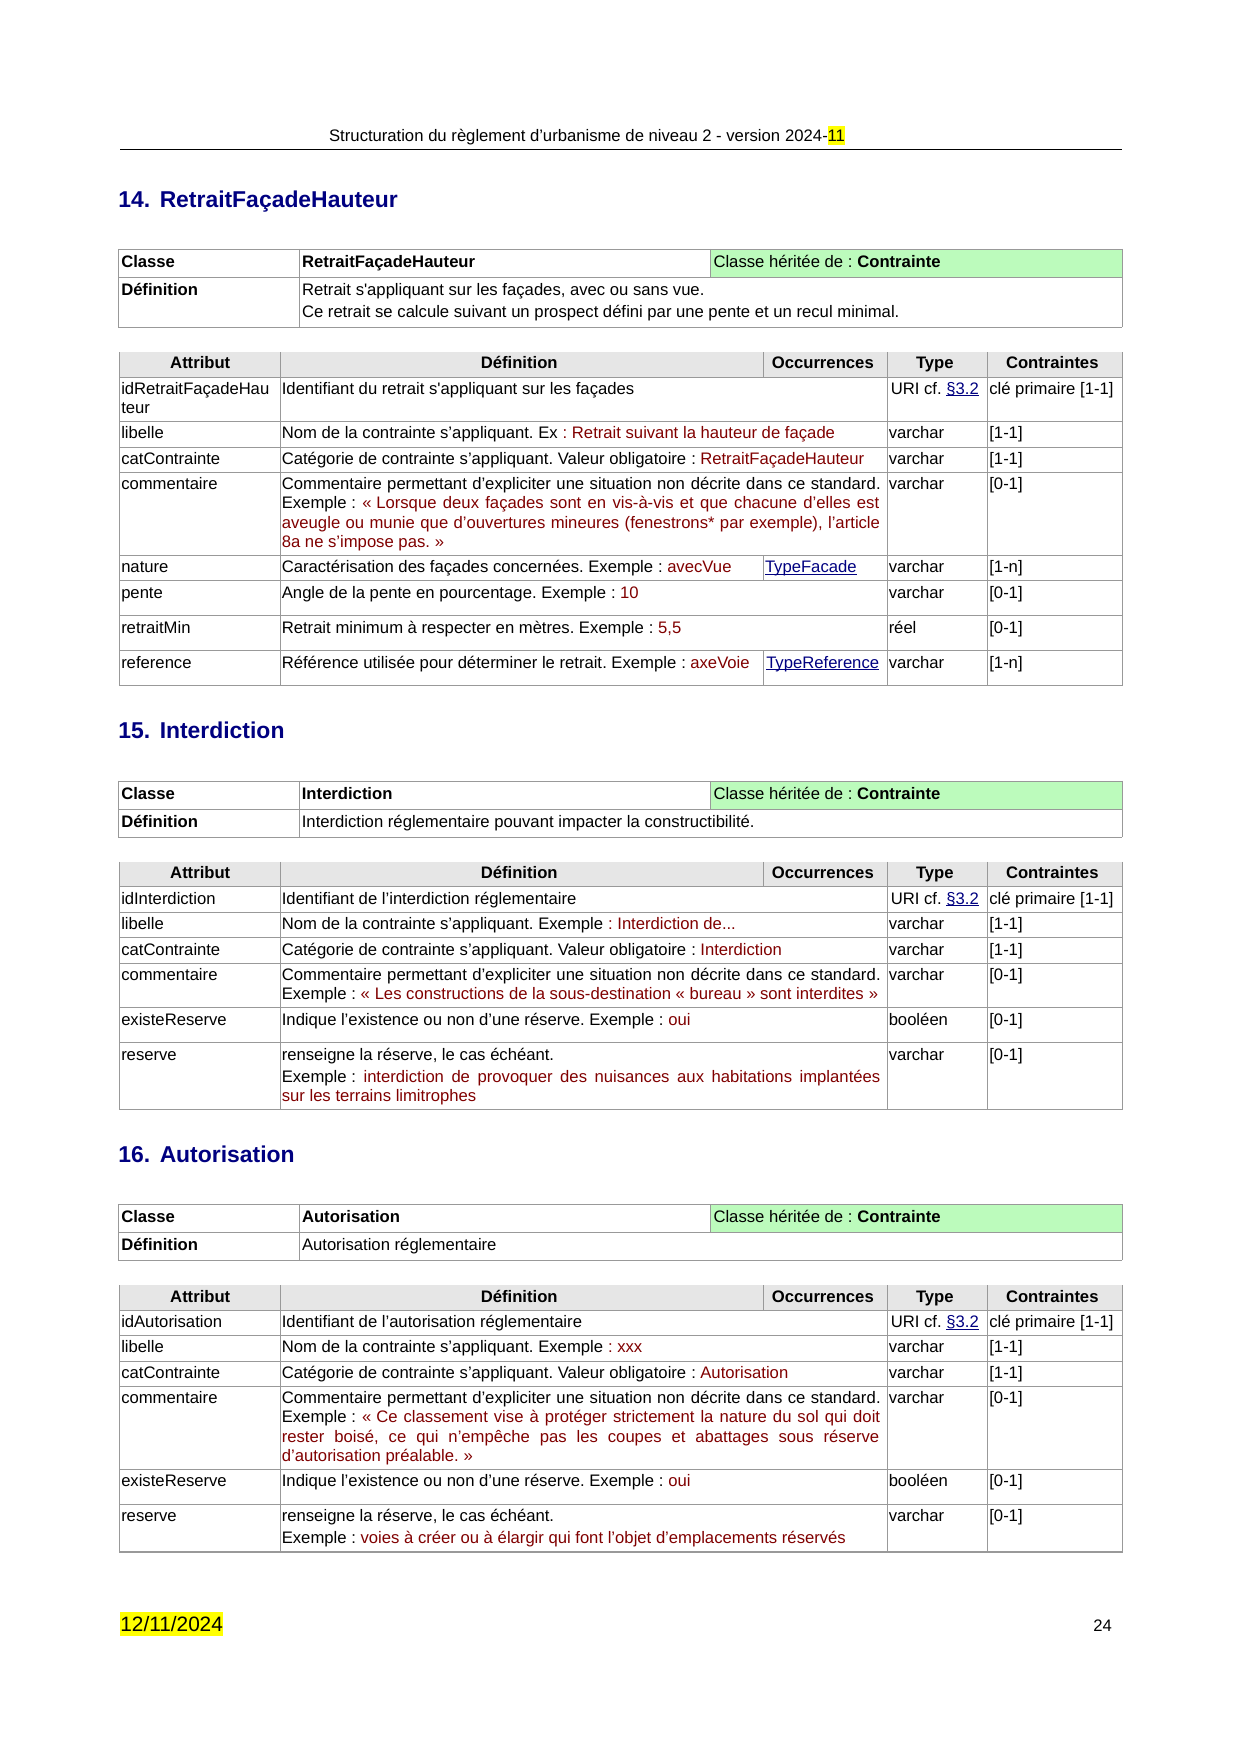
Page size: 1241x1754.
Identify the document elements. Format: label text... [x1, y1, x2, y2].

table_cell TypeFacade [764, 556, 887, 580]
table_header Classe [119, 782, 299, 809]
table_header Contraintes [988, 352, 1122, 377]
table_cell reserve [120, 1043, 280, 1109]
table_cell Référence utilisée pour déterminer le retrait. Exemple : axeVoie [281, 651, 763, 685]
table_cell URI cf. §3.2 [888, 1311, 987, 1335]
table_cell idInterdiction [120, 887, 280, 912]
table_header Définition [281, 862, 763, 886]
table_cell varchar [888, 581, 987, 615]
table_cell [1-1] [988, 1362, 1122, 1386]
table_header Attribut [120, 862, 280, 886]
subtitle Autorisation [118, 1141, 1122, 1167]
table_cell renseigne la réserve, le cas échéant. Exemple : voies à créer ou à élargir qui font l’objet d’emplacements réservés [281, 1505, 887, 1551]
table_header Définition [281, 352, 763, 377]
table_header Occurrences [764, 1285, 887, 1310]
table_cell [1-n] [988, 556, 1122, 580]
table_cell varchar [888, 1043, 987, 1109]
table_cell Catégorie de contrainte s’appliquant. Valeur obligatoire : RetraitFaçadeHauteur [281, 448, 887, 472]
table_cell Autorisation réglementaire [300, 1233, 1122, 1260]
table_header Type [888, 1285, 987, 1310]
table_header Contraintes [988, 1285, 1122, 1310]
table_cell pente [120, 581, 280, 615]
table_cell Indique l’existence ou non d’une réserve. Exemple : oui [281, 1470, 887, 1504]
table_cell Caractérisation des façades concernées. Exemple : avecVue [281, 556, 763, 580]
table_cell booléen [888, 1008, 987, 1042]
table_cell idAutorisation [120, 1311, 280, 1335]
table_cell Angle de la pente en pourcentage. Exemple : 10 [281, 581, 887, 615]
table_cell catContrainte [120, 1362, 280, 1386]
table_cell [1-n] [988, 651, 1122, 685]
table_cell Définition [119, 810, 299, 837]
table_header Attribut [120, 1285, 280, 1310]
table_cell [0-1] [988, 581, 1122, 615]
table_cell varchar [888, 473, 987, 555]
table_cell libelle [120, 913, 280, 937]
table_cell libelle [120, 422, 280, 447]
table_header Type [888, 352, 987, 377]
table_cell Retrait s'appliquant sur les façades, avec ou sans vue. Ce retrait se calcule suivant un prospect défini par une pente et un recul minimal. [300, 278, 1122, 327]
table_cell varchar [888, 651, 987, 685]
table_cell varchar [888, 913, 987, 937]
table_header Classe [119, 250, 299, 277]
table_cell renseigne la réserve, le cas échéant. Exemple : interdiction de provoquer des nuisances aux habitations implantées sur les terrains limitrophes [281, 1043, 887, 1109]
table_cell ‍commentaire [120, 473, 280, 555]
table_cell Définition [119, 278, 299, 327]
table_cell catContrainte [120, 938, 280, 962]
table_cell [0-1] [988, 473, 1122, 555]
table_cell Identifiant de l’interdiction réglementaire [281, 887, 887, 912]
table_cell Commentaire permettant d’expliciter une situation non décrite dans ce standard. Exemple : « Ce classement vise à protéger strictement la nature du sol qui doit rester boisé, ce qui n’empêche pas les coupes et abattages sous réserve d’autorisation préalable. » [281, 1387, 887, 1469]
table_cell TypeReference [764, 651, 887, 685]
table_cell varchar [888, 964, 987, 1007]
table_cell reserve [120, 1505, 280, 1551]
table_cell varchar [888, 422, 987, 447]
table_cell varchar [888, 556, 987, 580]
table_header Occurrences [764, 862, 887, 886]
table_cell varchar [888, 1336, 987, 1361]
table_cell libelle [120, 1336, 280, 1361]
table_header Classe héritée de : Contrainte [711, 1205, 1122, 1232]
table_cell [1-1] [988, 448, 1122, 472]
table_cell existeReserve [120, 1008, 280, 1042]
table_cell varchar [888, 1362, 987, 1386]
table_cell ‍commentaire [120, 964, 280, 1007]
table_header Type [888, 862, 987, 886]
table_cell clé primaire [1-1] [988, 378, 1122, 421]
table_header Interdiction [300, 782, 710, 809]
table_header Attribut [120, 352, 280, 377]
table_header RetraitFaçadeHauteur [300, 250, 710, 277]
table_cell [0-1] [988, 1470, 1122, 1504]
table_cell [0-1] [988, 616, 1122, 650]
table_header Autorisation [300, 1205, 710, 1232]
table_cell clé primaire [1-1] [988, 1311, 1122, 1335]
table_cell catContrainte [120, 448, 280, 472]
table_cell [0-1] [988, 964, 1122, 1007]
table_cell URI cf. §3.2 [888, 887, 987, 912]
table_header Définition [281, 1285, 763, 1310]
subtitle RetraitFaçadeHauteur [118, 186, 1122, 212]
table_cell Catégorie de contrainte s’appliquant. Valeur obligatoire : Interdiction [281, 938, 887, 962]
table_cell [1-1] [988, 913, 1122, 937]
table_cell Interdiction réglementaire pouvant impacter la constructibilité. [300, 810, 1122, 837]
table_cell Commentaire permettant d’expliciter une situation non décrite dans ce standard. Exemple : « Lorsque deux façades sont en vis-à-vis et que chacune d’elles est aveugle ou munie que d’ouvertures mineures (fenestrons* par exemple), l’article 8a ne s’impose pas. » [281, 473, 887, 555]
table_cell varchar [888, 1505, 987, 1551]
table_header Classe héritée de : Contrainte [711, 250, 1122, 277]
table_cell varchar [888, 938, 987, 962]
table_cell Indique l’existence ou non d’une réserve. Exemple : oui [281, 1008, 887, 1042]
table_cell [0-1] [988, 1043, 1122, 1109]
table_cell Nom de la contrainte s’appliquant. Exemple : Interdiction de... [281, 913, 887, 937]
table_header Occurrences [764, 352, 887, 377]
table_cell idRetraitFaçadeHauteur [120, 378, 280, 421]
table_cell nature [120, 556, 280, 580]
table_cell ‍commentaire [120, 1387, 280, 1469]
table_cell Identifiant de l’autorisation réglementaire [281, 1311, 887, 1335]
table_header Classe [119, 1205, 299, 1232]
table_cell Nom de la contrainte s’appliquant. Ex : Retrait suivant la hauteur de façade [281, 422, 887, 447]
subtitle Interdiction [118, 717, 1122, 744]
table_cell Identifiant du retrait s'appliquant sur les façades [281, 378, 887, 421]
table_cell retraitMin [120, 616, 280, 650]
table_header Contraintes [988, 862, 1122, 886]
table_cell reference [120, 651, 280, 685]
table_header Classe héritée de : Contrainte [711, 782, 1122, 809]
table_cell existeReserve [120, 1470, 280, 1504]
table_cell Catégorie de contrainte s’appliquant. Valeur obligatoire : Autorisation [281, 1362, 887, 1386]
table_cell Nom de la contrainte s’appliquant. Exemple : xxx [281, 1336, 887, 1361]
table_cell réel [888, 616, 987, 650]
table_cell Définition [119, 1233, 299, 1260]
table_cell URI cf. §3.2 [888, 378, 987, 421]
table_cell varchar [888, 448, 987, 472]
table_cell clé primaire [1-1] [988, 887, 1122, 912]
table_cell [1-1] [988, 1336, 1122, 1361]
table_cell [1-1] [988, 938, 1122, 962]
table_cell [0-1] [988, 1505, 1122, 1551]
table_cell varchar [888, 1387, 987, 1469]
table_cell [0-1] [988, 1387, 1122, 1469]
table_cell Commentaire permettant d’expliciter une situation non décrite dans ce standard. Exemple : « Les constructions de la sous-destination « bureau » sont interdites » [281, 964, 887, 1007]
table_cell Retrait minimum à respecter en mètres. Exemple : 5,5 [281, 616, 887, 650]
table_cell booléen [888, 1470, 987, 1504]
table_cell [0-1] [988, 1008, 1122, 1042]
table_cell [1-1] [988, 422, 1122, 447]
